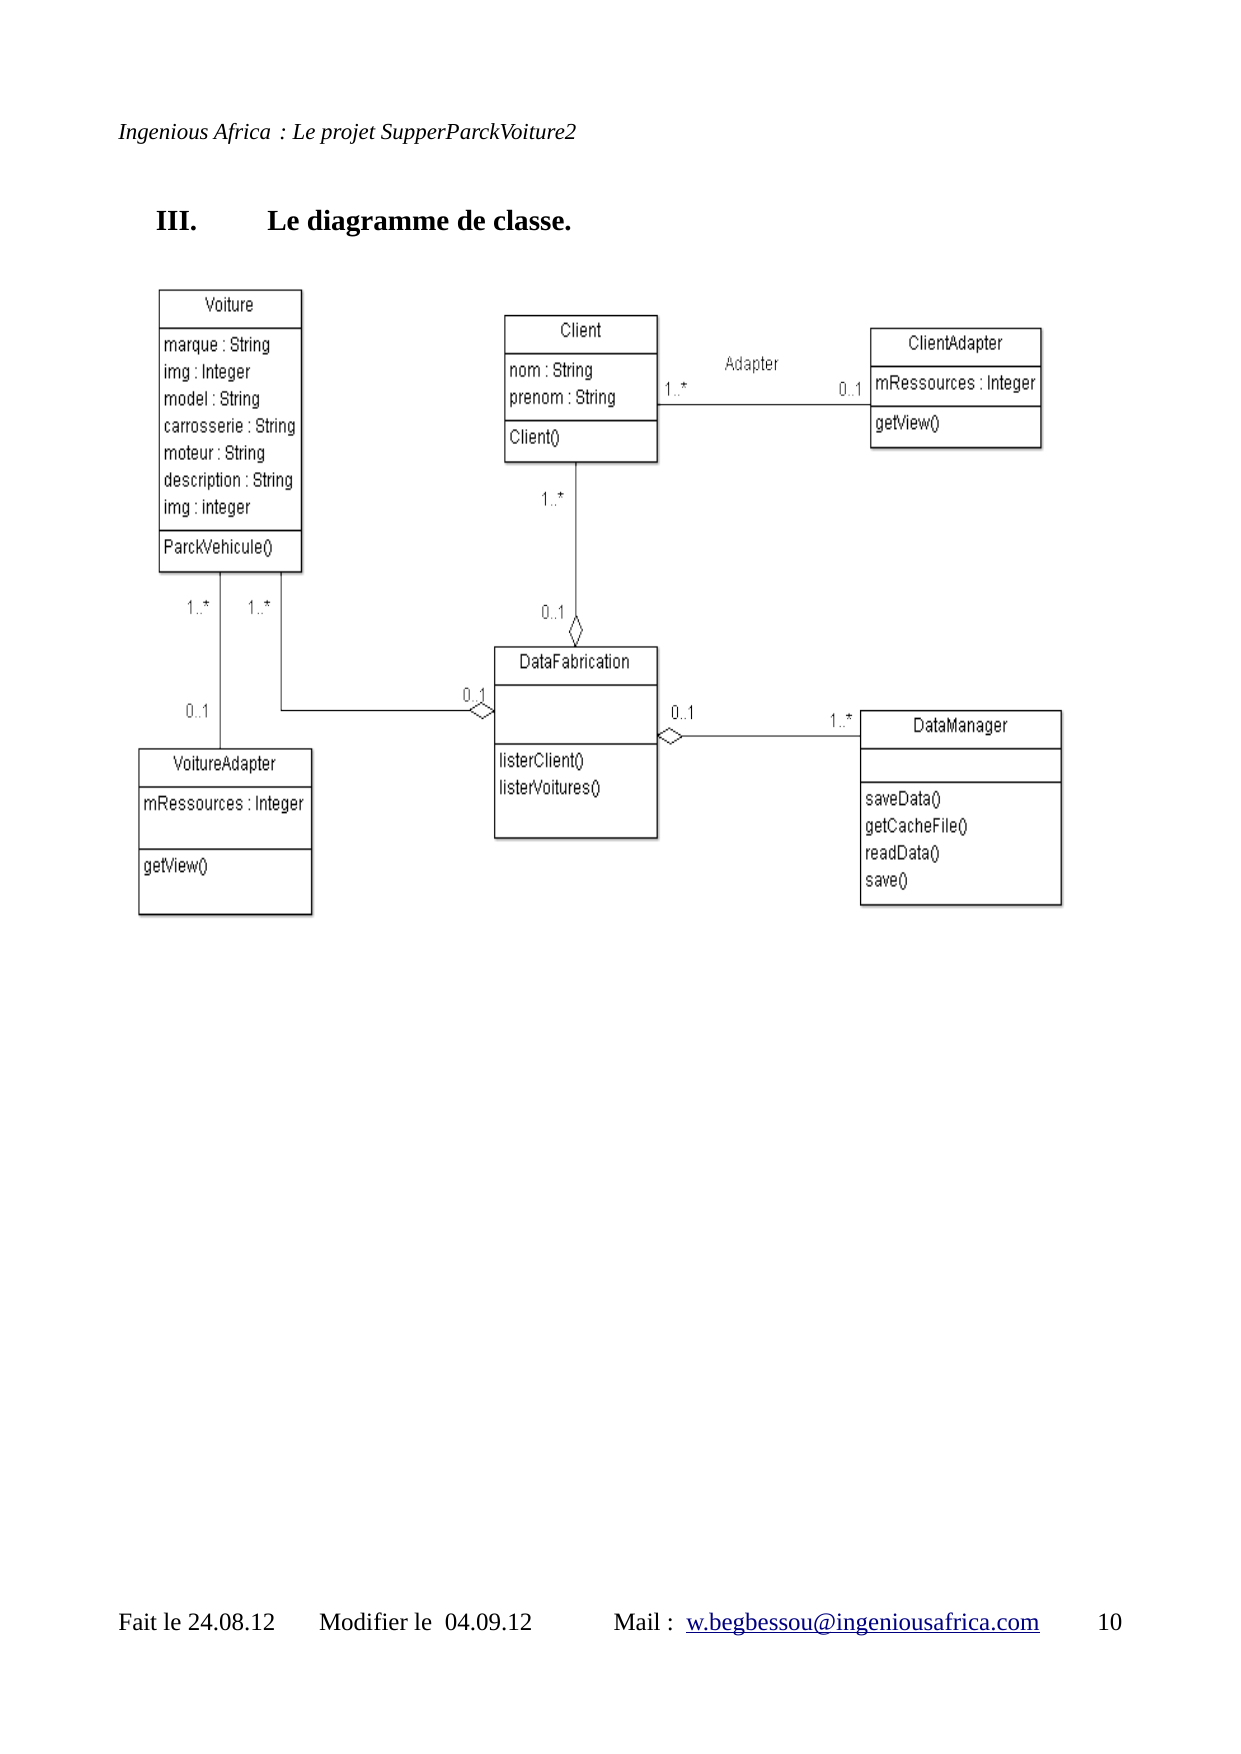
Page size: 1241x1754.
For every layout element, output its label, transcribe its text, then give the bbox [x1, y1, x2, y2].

picture [118, 265, 1123, 949]
list Le diagramme de classe. [156, 203, 1122, 236]
